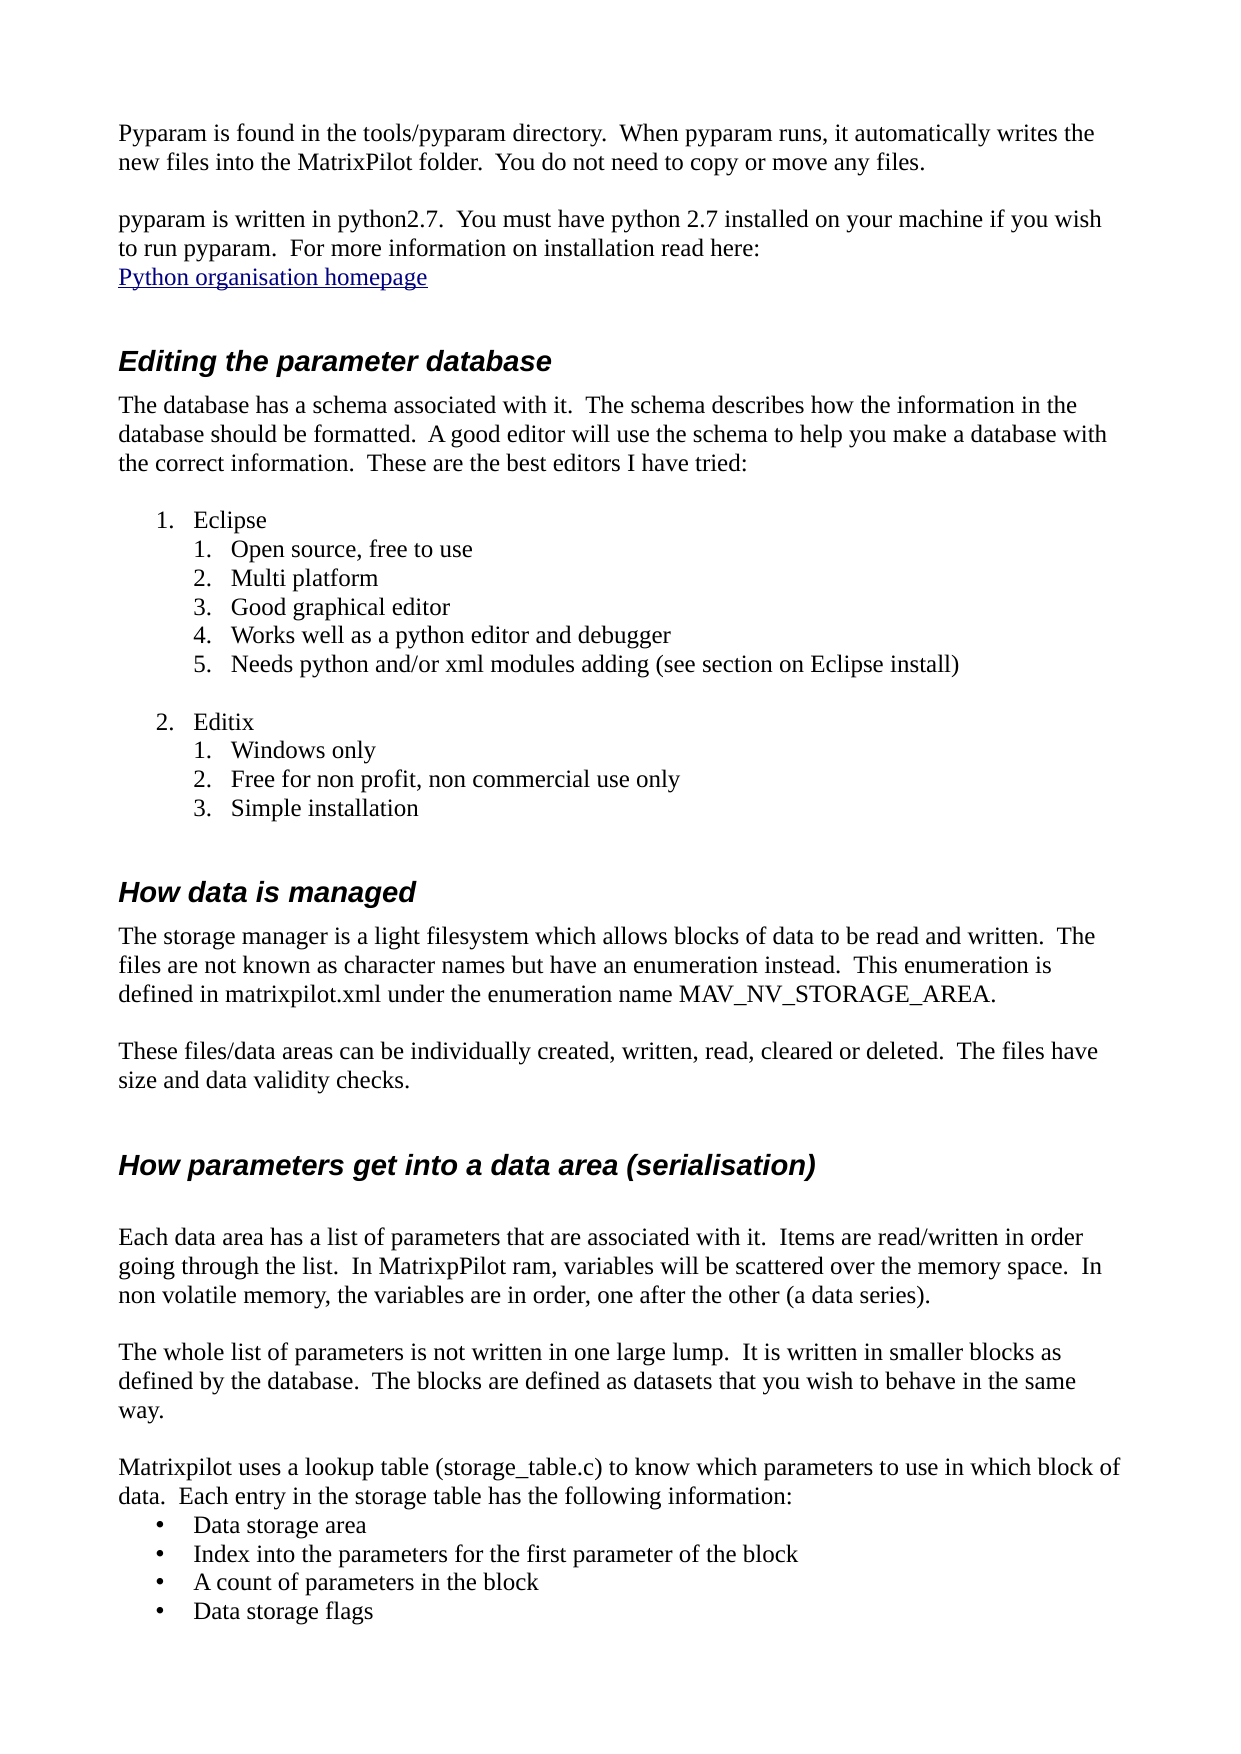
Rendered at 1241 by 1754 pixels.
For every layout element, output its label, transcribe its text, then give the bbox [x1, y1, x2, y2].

list Editix [156, 707, 1122, 735]
list Multi platform [193, 563, 1122, 592]
text These files/data areas can be individually created, written, read, cleared or deleted. The files have size and data validity checks. [118, 1036, 1122, 1094]
text Each data area has a list of parameters that are associated with it. Items are read/written in order going through the list. In MatrixpPilot ram, variables will be scattered over the memory space. In non volatile memory, the variables are in order, one after the other (a data series). [118, 1222, 1122, 1309]
list Open source, free to use [193, 534, 1122, 563]
text The database has a schema associated with it. The schema describes how the information in the database should be formatted. A good editor will use the schema to help you make a database with the correct information. These are the best editors I have tried: [118, 390, 1122, 477]
list Data storage flags [156, 1596, 1122, 1625]
text Matrixpilot uses a lookup table (storage_table.c) to know which parameters to use in which block of data. Each entry in the storage table has the following information: [118, 1452, 1122, 1510]
text The storage manager is a light filesystem which allows blocks of data to be read and written. The files are not known as character names but have an enumeration instead. This enumeration is defined in matrixpilot.xml under the enumeration name MAV_NV_STORAGE_AREA. [118, 921, 1122, 1008]
text Pyparam is found in the tools/pyparam directory. When pyparam runs, it automatically writes the new files into the MatrixPilot folder. You do not need to copy or move any files. [118, 118, 1122, 176]
list Index into the parameters for the first parameter of the block [156, 1539, 1122, 1567]
list Eclipse [156, 505, 1122, 534]
subtitle How data is managed [118, 875, 1122, 909]
text Python organisation homepage [118, 262, 1122, 291]
list Good graphical editor [193, 592, 1122, 620]
text pyparam is written in python2.7. You must have python 2.7 installed on your machine if you wish to run pyparam. For more information on installation read here: [118, 204, 1122, 262]
list Needs python and/or xml modules adding (see section on Eclipse install) [193, 649, 1122, 678]
list Free for non profit, non commercial use only [193, 764, 1122, 793]
text The whole list of parameters is not written in one large lump. It is written in smaller blocks as defined by the database. The blocks are defined as datasets that you wish to behave in the same way. [118, 1337, 1122, 1424]
list Data storage area [156, 1510, 1122, 1539]
list Simple installation [193, 793, 1122, 822]
subtitle How parameters get into a data area (serialisation) [118, 1148, 1122, 1181]
list Works well as a python editor and debugger [193, 620, 1122, 649]
subtitle Editing the parameter database [118, 344, 1122, 378]
list Windows only [193, 735, 1122, 764]
list A count of parameters in the block [156, 1567, 1122, 1596]
